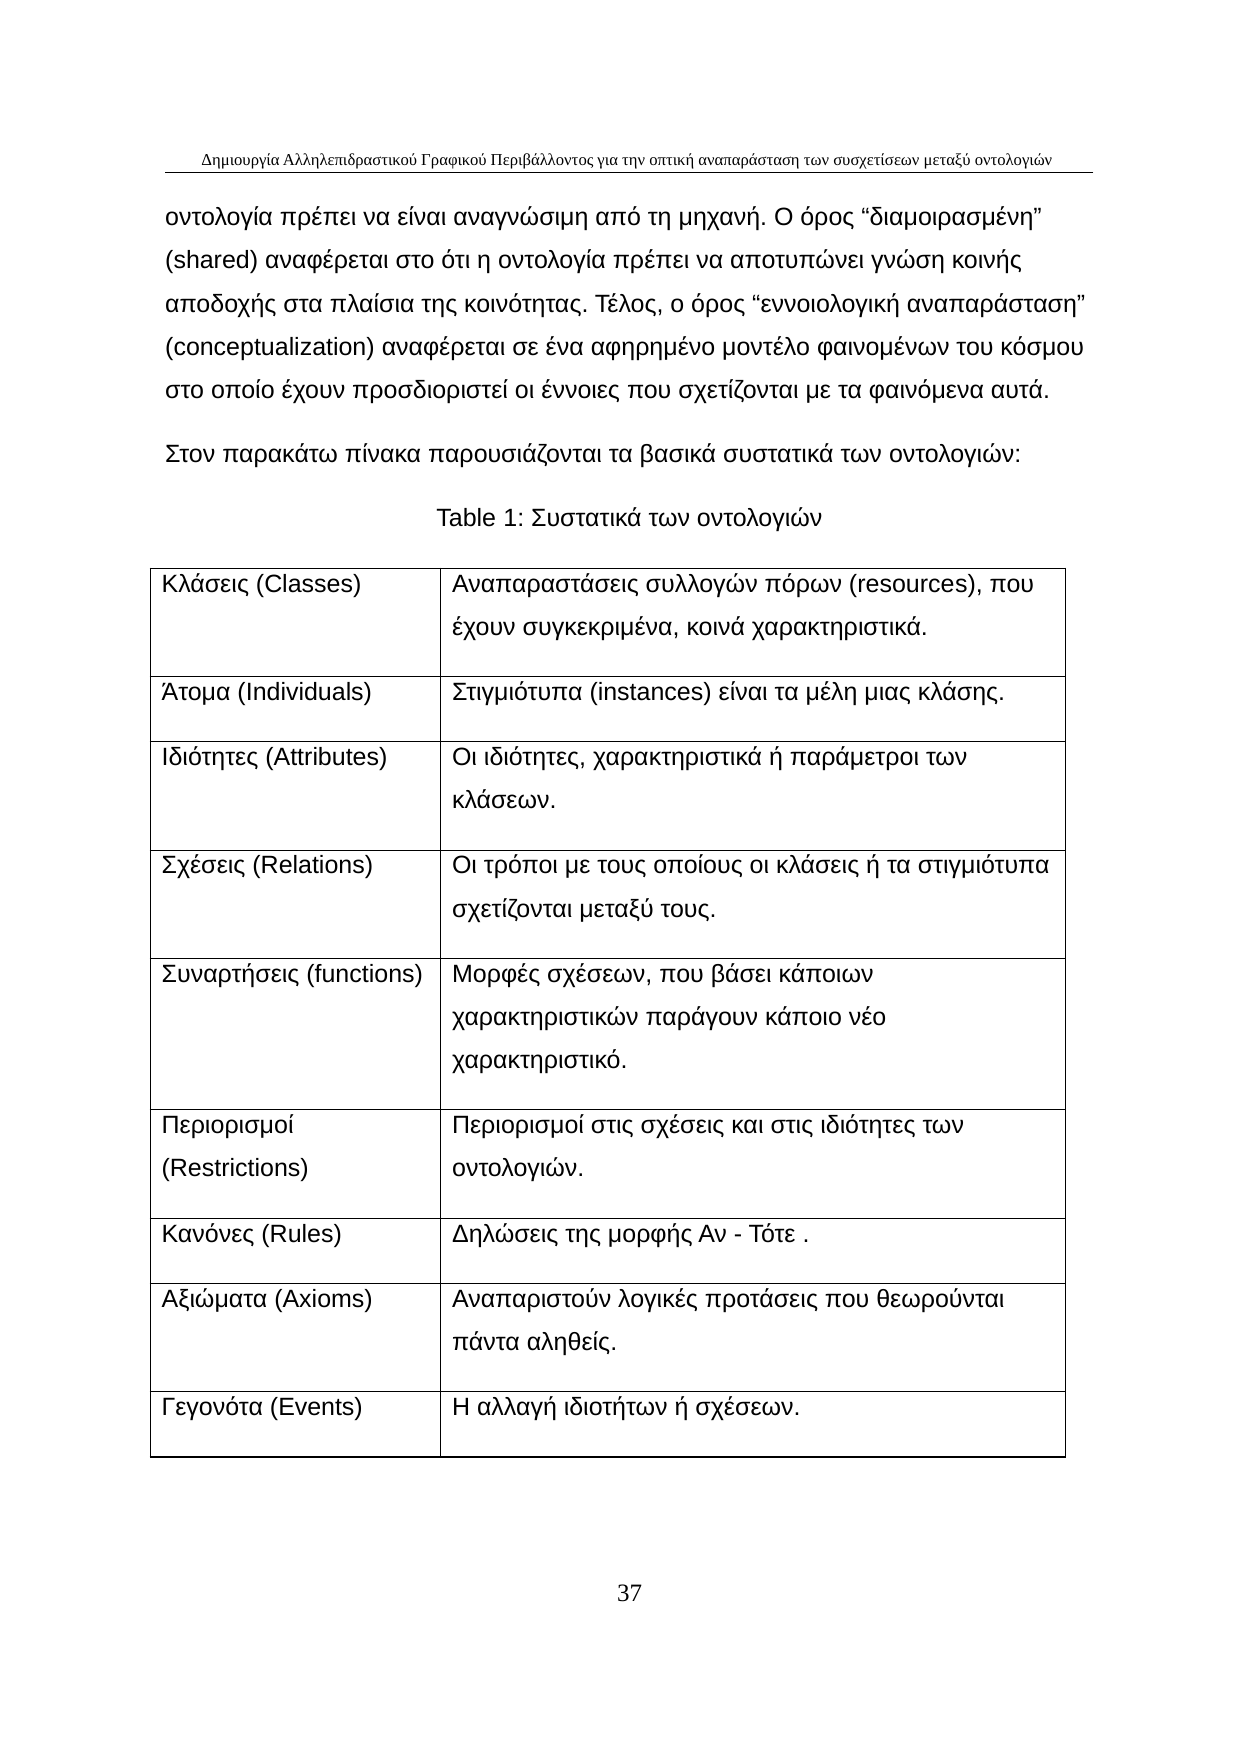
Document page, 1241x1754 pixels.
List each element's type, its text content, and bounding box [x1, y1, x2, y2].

table_cell Περιορισμοί στις σχέσεις και στις ιδιότητες των οντολογιών. [441, 1110, 1065, 1218]
table_cell Ιδιότητες (Attributes) [151, 742, 440, 849]
table_cell Οι ιδιότητες, χαρακτηριστικά ή παράμετροι των κλάσεων. [441, 742, 1065, 849]
text Στον παρακάτω πίνακα παρουσιάζονται τα βασικά συστατικά των οντολογιών: [165, 439, 1093, 468]
table_header Αναπαραστάσεις συλλογών πόρων (resources), που έχουν συγκεκριμένα, κοινά χαρακτηριστικά. [441, 569, 1065, 676]
table_cell Η αλλαγή ιδιοτήτων ή σχέσεων. [441, 1392, 1065, 1456]
table_cell Κανόνες (Rules) [151, 1219, 440, 1283]
table_cell Αναπαριστούν λογικές προτάσεις που θεωρούνται πάντα αληθείς. [441, 1284, 1065, 1391]
table_cell Γεγονότα (Events) [151, 1392, 440, 1456]
table_cell Μορφές σχέσεων, που βάσει κάποιων χαρακτηριστικών παράγουν κάποιο νέο χαρακτηριστικό. [441, 959, 1065, 1109]
table_cell Σχέσεις (Relations) [151, 851, 440, 958]
table_cell Συναρτήσεις (functions) [151, 959, 440, 1109]
table_cell Άτομα (Individuals) [151, 677, 440, 741]
table_cell Αξιώματα (Axioms) [151, 1284, 440, 1391]
text Table 1: Συστατικά των οντολογιών [165, 503, 1093, 532]
table_header Κλάσεις (Classes) [151, 569, 440, 676]
text οντολογία πρέπει να είναι αναγνώσιμη από τη μηχανή. Ο όρος “διαμοιρασμένη” (shared) αναφέρεται στο ότι η οντολογία πρέπει να αποτυπώνει γνώση κοινής αποδοχής στα πλαίσια της κοινότητας. Τέλος, ο όρος “εννοιολογική αναπαράσταση” (conceptualization) αναφέρεται σε ένα αφηρημένο μοντέλο φαινομένων του κόσμου στο οποίο έχουν προσδιοριστεί οι έννοιες που σχετίζονται με τα φαινόμενα αυτά. [165, 202, 1093, 403]
table_cell Στιγμιότυπα (instances) είναι τα μέλη μιας κλάσης. [441, 677, 1065, 741]
table_cell Δηλώσεις της μορφής Αν - Τότε . [441, 1219, 1065, 1283]
table_cell Περιορισμοί (Restrictions) [151, 1110, 440, 1218]
table_cell Οι τρόποι με τους οποίους οι κλάσεις ή τα στιγμιότυπα σχετίζονται μεταξύ τους. [441, 851, 1065, 958]
